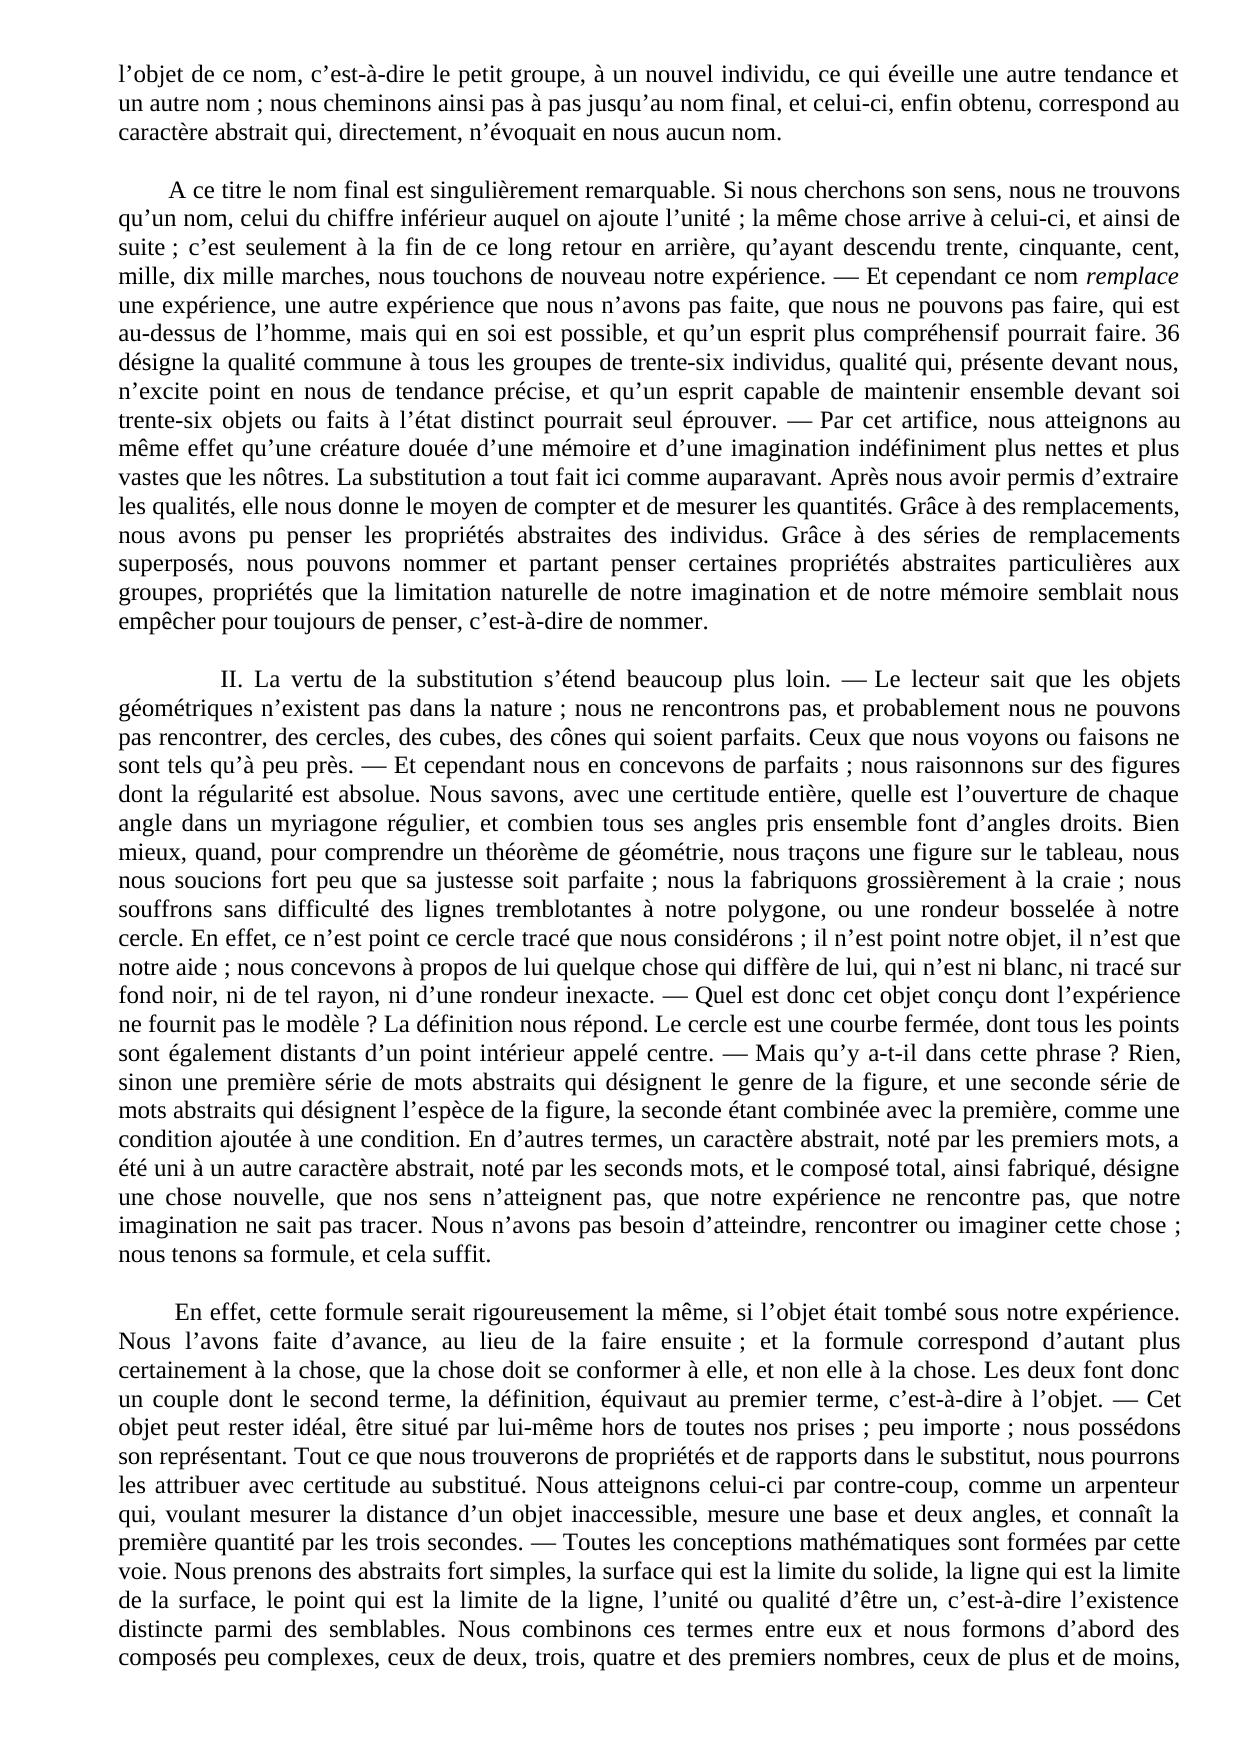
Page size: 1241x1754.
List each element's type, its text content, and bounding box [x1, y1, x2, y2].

text II. La vertu de la substitution s’étend beaucoup plus loin. — Le lecteur sait que les objets géométriques n’existent pas dans la nature ; nous ne rencontrons pas, et probablement nous ne pouvons pas rencontrer, des cercles, des cubes, des cônes qui soient parfaits. Ceux que nous voyons ou faisons ne sont tels qu’à peu près. — Et cependant nous en concevons de parfaits ; nous raisonnons sur des figures dont la régularité est absolue. Nous savons, avec une certitude entière, quelle est l’ouverture de chaque angle dans un myriagone régulier, et combien tous ses angles pris ensemble font d’angles droits. Bien mieux, quand, pour comprendre un théorème de géométrie, nous traçons une figure sur le tableau, nous nous soucions fort peu que sa justesse soit parfaite ; nous la fabriquons grossièrement à la craie ; nous souffrons sans difficulté des lignes tremblotantes à notre polygone, ou une rondeur bosselée à notre cercle. En effet, ce n’est point ce cercle tracé que nous considérons ; il n’est point notre objet, il n’est que notre aide ; nous concevons à propos de lui quelque chose qui diffère de lui, qui n’est ni blanc, ni tracé sur fond noir, ni de tel rayon, ni d’une rondeur inexacte. — Quel est donc cet objet conçu dont l’expérience ne fournit pas le modèle ? La définition nous répond. Le cercle est une courbe fermée, dont tous les points sont également distants d’un point intérieur appelé centre. — Mais qu’y a-t-il dans cette phrase ? Rien, sinon une première série de mots abstraits qui désignent le genre de la figure, et une seconde série de mots abstraits qui désignent l’espèce de la figure, la seconde étant combinée avec la première, comme une condition ajoutée à une condition. En d’autres termes, un caractère abstrait, noté par les premiers mots, a été uni à un autre caractère abstrait, noté par les seconds mots, et le composé total, ainsi fabriqué, désigne une chose nouvelle, que nos sens n’atteignent pas, que notre expérience ne rencontre pas, que notre imagination ne sait pas tracer. Nous n’avons pas besoin d’atteindre, rencontrer ou imaginer cette chose ; nous tenons sa formule, et cela suffit. [118, 664, 1181, 1268]
text En effet, cette formule serait rigoureusement la même, si l’objet était tombé sous notre expérience. Nous l’avons faite d’avance, au lieu de la faire ensuite ; et la formule correspond d’autant plus certainement à la chose, que la chose doit se conformer à elle, et non elle à la chose. Les deux font donc un couple dont le second terme, la définition, équivaut au premier terme, c’est-à-dire à l’objet. — Cet objet peut rester idéal, être situé par lui-même hors de toutes nos prises ; peu importe ; nous possédons son représentant. Tout ce que nous trouverons de propriétés et de rapports dans le substitut, nous pourrons les attribuer avec certitude au substitué. Nous atteignons celui-ci par contre-coup, comme un arpenteur qui, voulant mesurer la distance d’un objet inaccessible, mesure une base et deux angles, et connaît la première quantité par les trois secondes. — Toutes les conceptions mathématiques sont formées par cette voie. Nous prenons des abstraits fort simples, la surface qui est la limite du solide, la ligne qui est la limite de la surface, le point qui est la limite de la ligne, l’unité ou qualité d’être un, c’est-à-dire l’existence distincte parmi des semblables. Nous combinons ces termes entre eux et nous formons d’abord des composés peu complexes, ceux de deux, trois, quatre et des premiers nombres, ceux de plus et de moins, [118, 1297, 1181, 1671]
text A ce titre le nom final est singulièrement remarquable. Si nous cherchons son sens, nous ne trouvons qu’un nom, celui du chiffre inférieur auquel on ajoute l’unité ; la même chose arrive à celui-ci, et ainsi de suite ; c’est seulement à la fin de ce long retour en arrière, qu’ayant descendu trente, cinquante, cent, mille, dix mille marches, nous touchons de nouveau notre expérience. — Et cependant ce nom remplace une expérience, une autre expérience que nous n’avons pas faite, que nous ne pouvons pas faire, qui est au-dessus de l’homme, mais qui en soi est possible, et qu’un esprit plus compréhensif pourrait faire. 36 désigne la qualité commune à tous les groupes de trente-six individus, qualité qui, présente devant nous, n’excite point en nous de tendance précise, et qu’un esprit capable de maintenir ensemble devant soi trente-six objets ou faits à l’état distinct pourrait seul éprouver. — Par cet artifice, nous atteignons au même effet qu’une créature douée d’une mémoire et d’une imagination indéfiniment plus nettes et plus vastes que les nôtres. La substitution a tout fait ici comme auparavant. Après nous avoir permis d’extraire les qualités, elle nous donne le moyen de compter et de mesurer les quantités. Grâce à des remplacements, nous avons pu penser les propriétés abstraites des individus. Grâce à des séries de remplacements superposés, nous pouvons nommer et partant penser certaines propriétés abstraites particulières aux groupes, propriétés que la limitation naturelle de notre imagination et de notre mémoire semblait nous empêcher pour toujours de penser, c’est-à-dire de nommer. [118, 175, 1181, 635]
text l’objet de ce nom, c’est-à-dire le petit groupe, à un nouvel individu, ce qui éveille une autre tendance et un autre nom ; nous cheminons ainsi pas à pas jusqu’au nom final, et celui-ci, enfin obtenu, correspond au caractère abstrait qui, directement, n’évoquait en nous aucun nom. [118, 59, 1181, 145]
